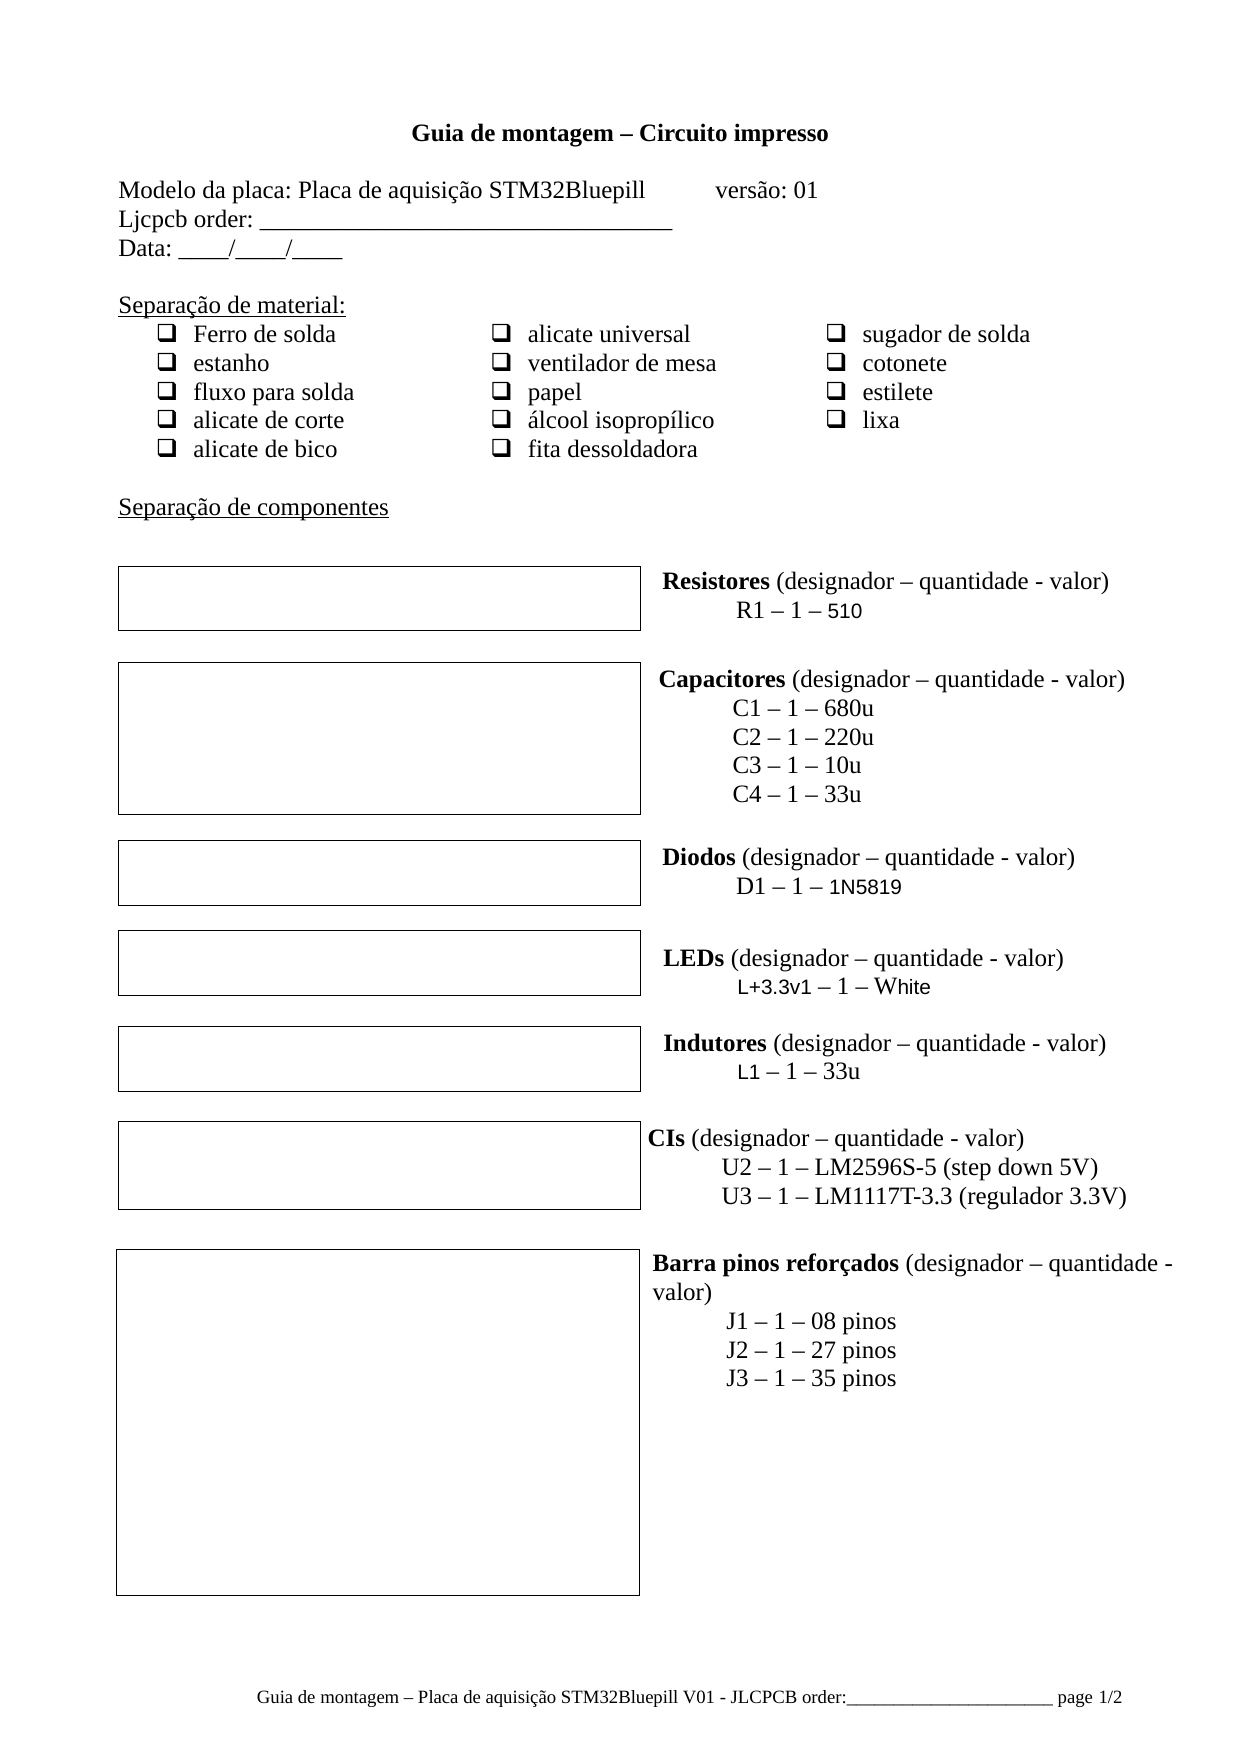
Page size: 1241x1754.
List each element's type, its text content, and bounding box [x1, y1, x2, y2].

list Ferro de solda [156, 319, 453, 348]
list papel [490, 377, 787, 406]
text Separação de componentes [118, 492, 1122, 521]
list estanho [156, 348, 453, 377]
list ventilador de mesa [490, 348, 787, 377]
list alicate de bico [156, 434, 453, 463]
list álcool isopropílico [490, 406, 787, 434]
text Separação de material: [118, 291, 1122, 319]
list alicate universal [490, 319, 787, 348]
list estilete [825, 377, 1122, 406]
text Ljcpcb order: _________________________________ [118, 204, 1122, 233]
list lixa [825, 406, 1122, 434]
list fluxo para solda [156, 377, 453, 406]
list alicate de corte [156, 406, 453, 434]
text Data: ____/____/____ [118, 233, 1122, 262]
list sugador de solda [825, 319, 1122, 348]
text Guia de montagem – Circuito impresso [118, 118, 1122, 147]
list fita dessoldadora [490, 434, 787, 463]
text Modelo da placa: Placa de aquisição STM32Bluepill versão: 01 [118, 176, 1122, 204]
list cotonete [825, 348, 1122, 377]
